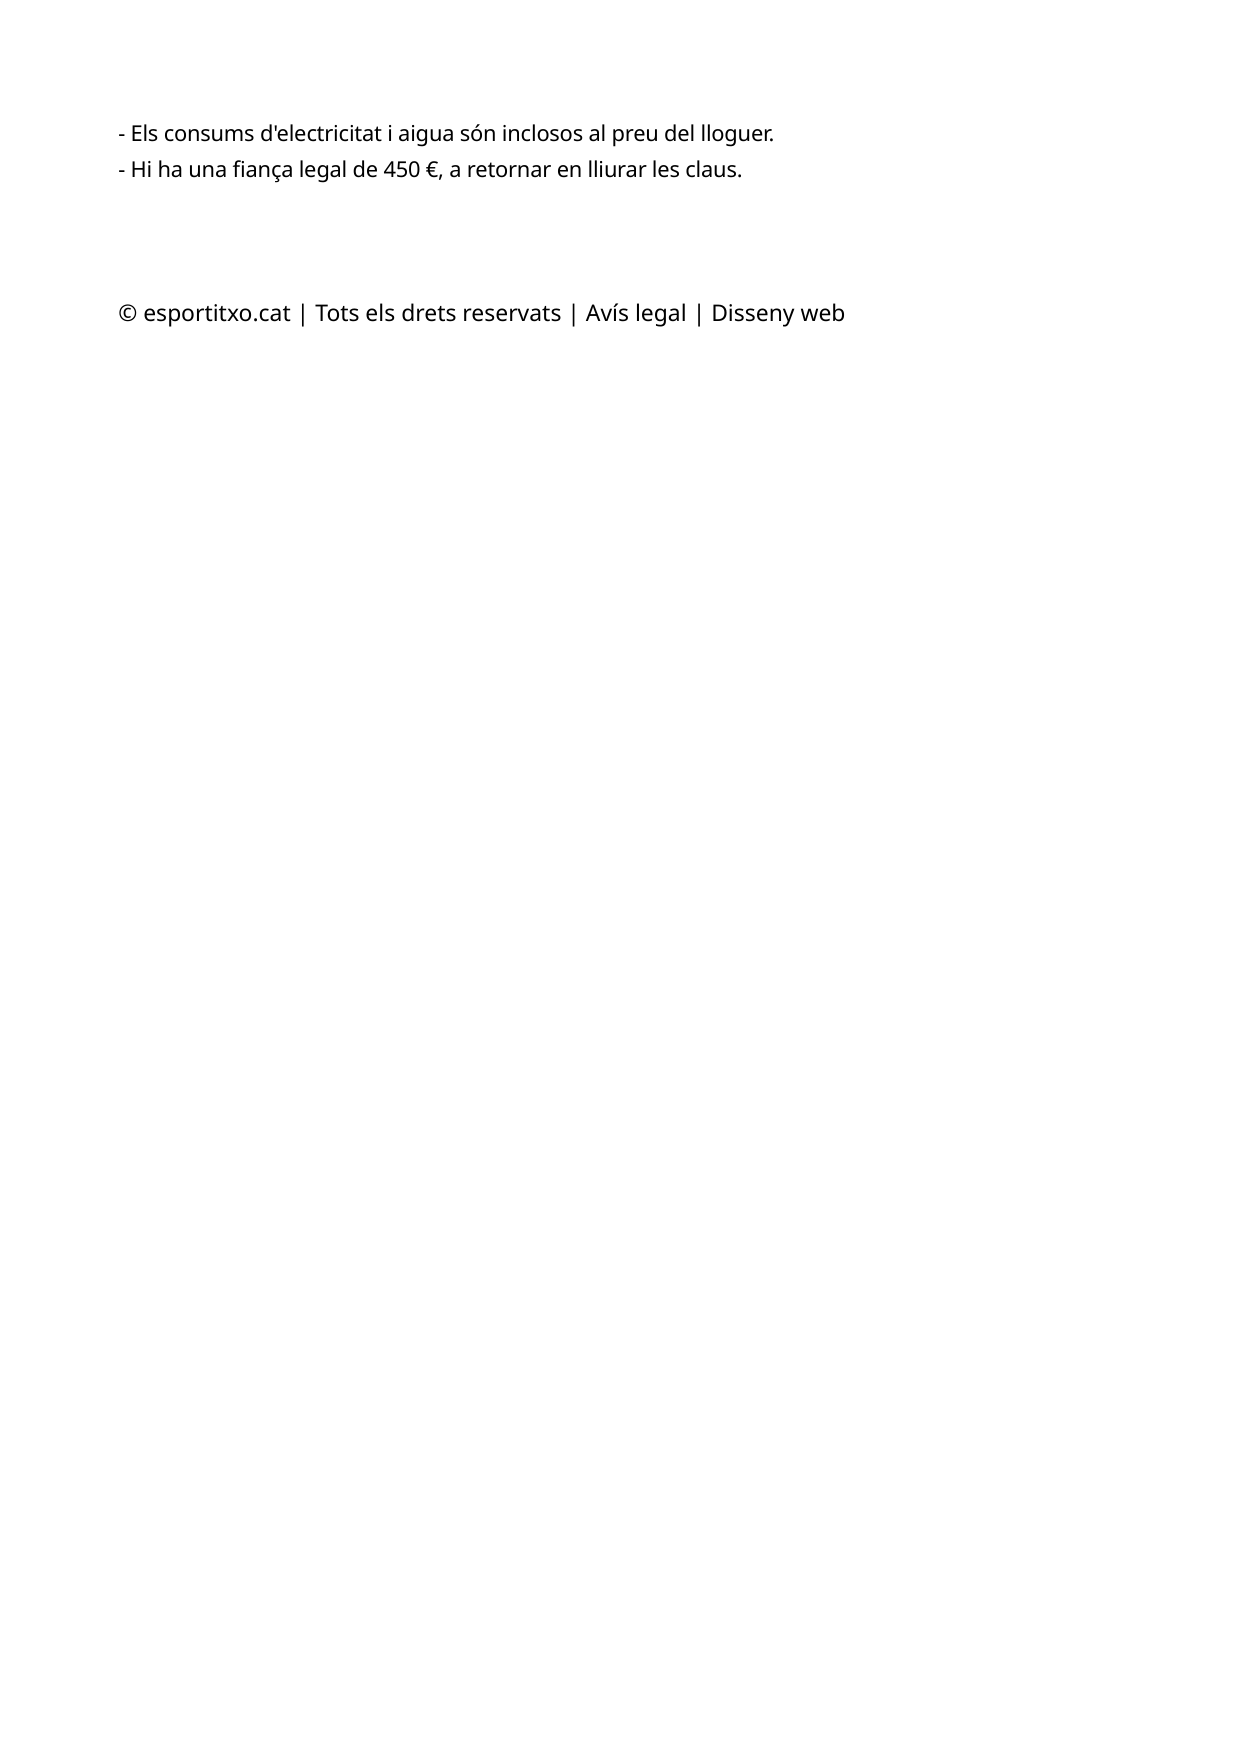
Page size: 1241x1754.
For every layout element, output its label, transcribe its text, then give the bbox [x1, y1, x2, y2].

text © esportitxo.cat | Tots els drets reservats | Avís legal | Disseny web [118, 297, 1122, 328]
list - Els consums d'electricitat i aigua són inclosos al preu del lloguer. - Hi ha una fiança legal de 450 €, a retornar en lliurar les claus. [118, 118, 1122, 184]
